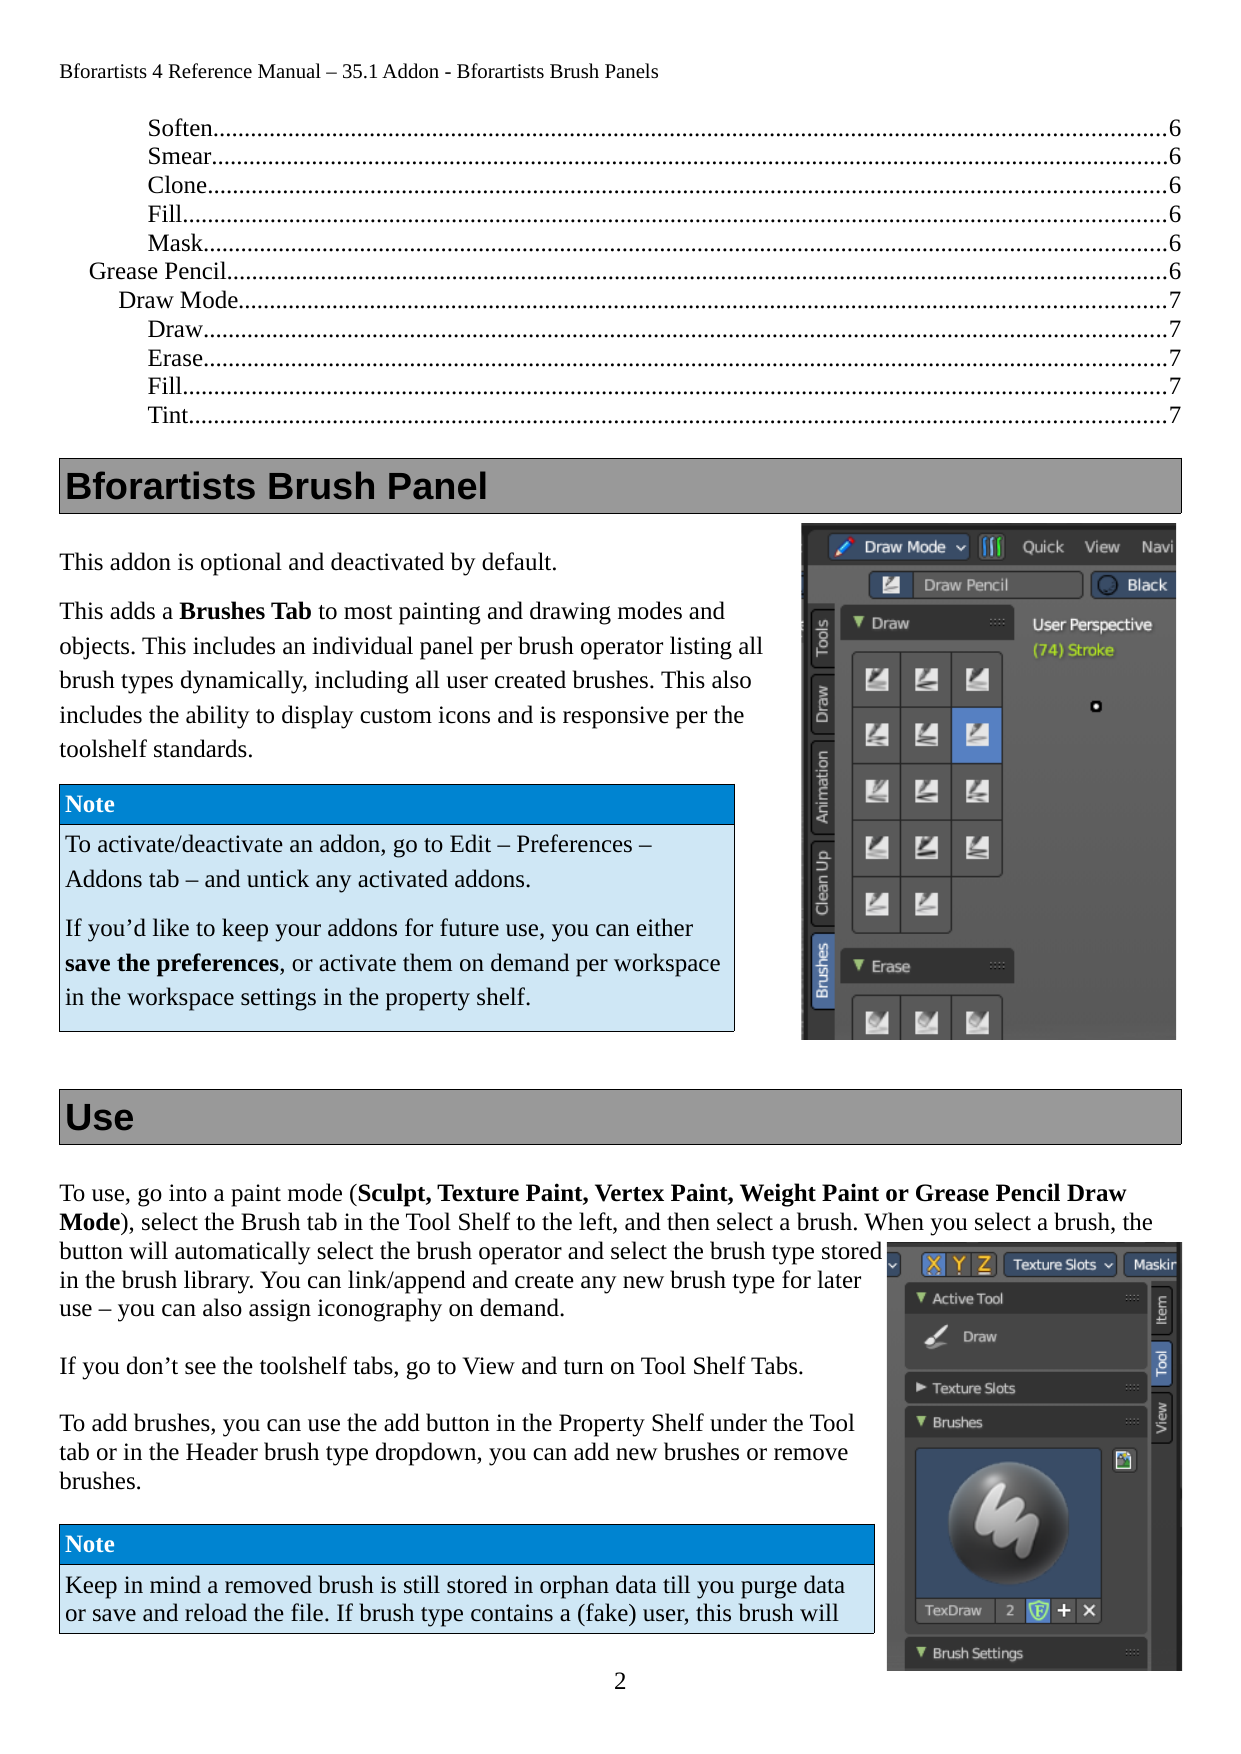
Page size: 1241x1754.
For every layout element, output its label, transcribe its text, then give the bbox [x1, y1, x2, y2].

picture [886, 1242, 1183, 1671]
text If you don’t see the toolshelf tabs, go to View and turn on Tool Shelf Tabs. [59, 1351, 886, 1380]
text Fill 7 [147, 371, 1181, 400]
text Draw Mode 7 [118, 285, 1181, 314]
text This addon is optional and deactivated by default. [59, 547, 801, 576]
text Mask 6 [147, 228, 1181, 256]
table_header Note [60, 785, 734, 824]
text Grease Pencil 6 [88, 256, 1181, 285]
text Tint 7 [147, 400, 1181, 429]
table_cell Keep in mind a removed brush is still stored in orphan data till you purge data or save and reload the file. If brush type contains a (fake) user, this brush will [60, 1565, 874, 1633]
text Erase 7 [147, 343, 1181, 371]
text To use, go into a paint mode (Sculpt, Texture Paint, Vertex Paint, Weight Paint or Grease Pencil Draw Mode), select the Brush tab in the Tool Shelf to the left, and then select a brush. When you select a brush, the button will automatically select the brush operator and select the brush type stored in the brush library. You can link/append and create any new brush type for later use – you can also assign iconography on demand. [59, 1178, 1181, 1322]
text To add brushes, you can use the add button in the Property Shelf under the Tool tab or in the Header brush type dropdown, you can add new brushes or remove brushes. [59, 1408, 886, 1495]
table_header Note [60, 1525, 874, 1564]
text Soften 6 [147, 113, 1181, 141]
table_cell To activate/deactivate an addon, go to Edit – Preferences – Addons tab – and untick any activated addons. If you’d like to keep your addons for future use, you can either save the preferences, or activate them on demand per workspace in the workspace settings in the property shelf. [60, 825, 734, 1031]
text This adds a Brushes Tab to most painting and drawing modes and objects. This includes an individual panel per brush operator listing all brush types dynamically, including all user created brushes. This also includes the ability to display custom icons and is responsive per the toolshelf standards. [59, 596, 801, 763]
text Fill 6 [147, 199, 1181, 228]
text Clone 6 [147, 170, 1181, 199]
text Smear 6 [147, 141, 1181, 170]
text Draw 7 [147, 314, 1181, 343]
table_header Bforartists Brush Panel [60, 459, 1181, 513]
picture [801, 523, 1177, 1040]
table_header Use [60, 1090, 1181, 1144]
